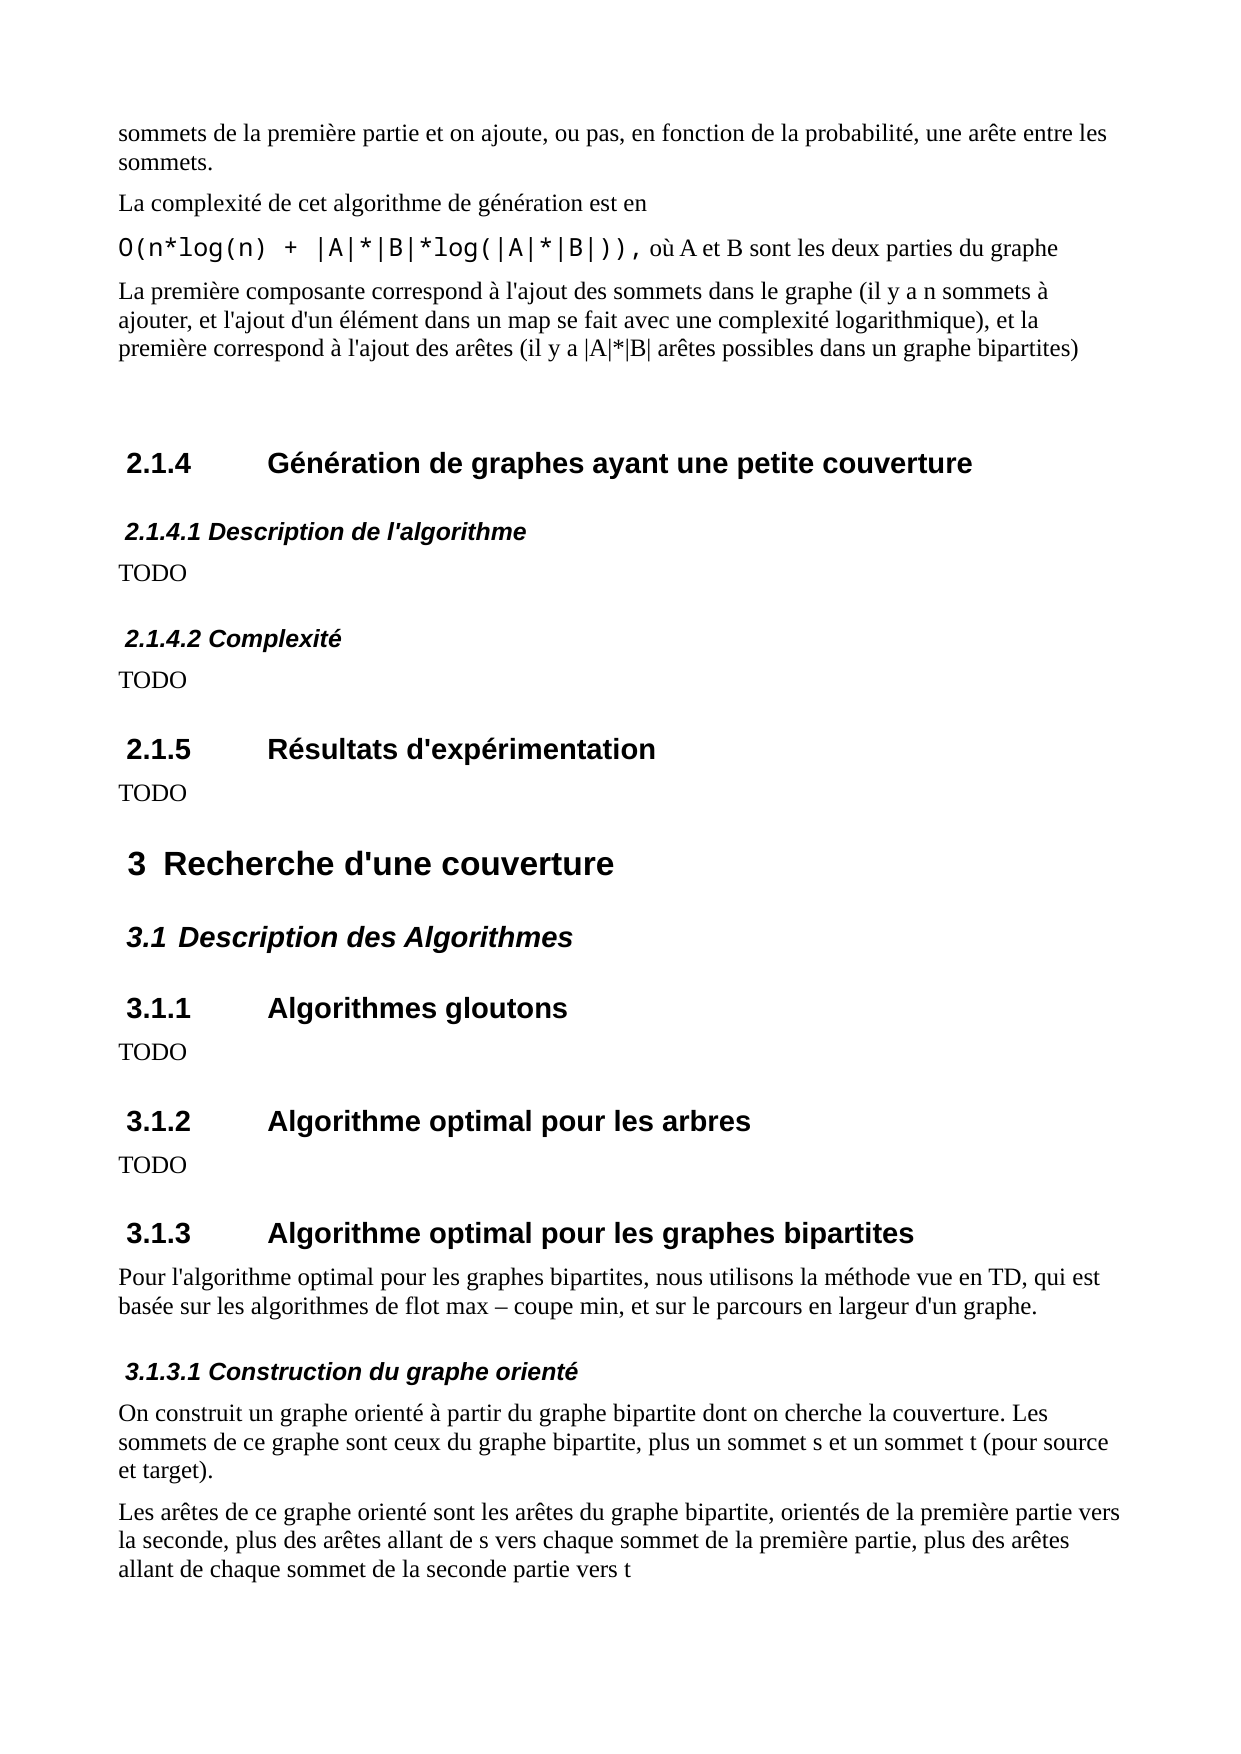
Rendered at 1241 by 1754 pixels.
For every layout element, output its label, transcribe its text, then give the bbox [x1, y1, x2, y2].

text TODO [118, 778, 1122, 807]
text TODO [118, 558, 1122, 587]
subtitle Algorithme optimal pour les arbres [118, 1104, 1122, 1137]
subtitle Algorithmes gloutons [118, 991, 1122, 1025]
text Pour l'algorithme optimal pour les graphes bipartites, nous utilisons la méthode vue en TD, qui est basée sur les algorithmes de flot max – coupe min, et sur le parcours en largeur d'un graphe. [118, 1262, 1122, 1319]
text Les arêtes de ce graphe orienté sont les arêtes du graphe bipartite, orientés de la première partie vers la seconde, plus des arêtes allant de s vers chaque sommet de la première partie, plus des arêtes allant de chaque sommet de la seconde partie vers t [118, 1497, 1122, 1583]
text On construit un graphe orienté à partir du graphe bipartite dont on cherche la couverture. Les sommets de ce graphe sont ceux du graphe bipartite, plus un sommet s et un sommet t (pour source et target). [118, 1398, 1122, 1484]
subtitle Génération de graphes ayant une petite couverture [118, 446, 1122, 480]
text TODO [118, 666, 1122, 694]
text TODO [118, 1037, 1122, 1066]
subtitle Résultats d'expérimentation [118, 732, 1122, 765]
text TODO [118, 1150, 1122, 1178]
text O(n*log(n) + |A|*|B|*log(|A|*|B|)), où A et B sont les deux parties du graphe [118, 229, 1122, 263]
subtitle Complexité [118, 624, 1122, 653]
subtitle Algorithme optimal pour les graphes bipartites [118, 1216, 1122, 1249]
subtitle Construction du graphe orienté [118, 1357, 1122, 1386]
text La complexité de cet algorithme de génération est en [118, 188, 1122, 217]
text sommets de la première partie et on ajoute, ou pas, en fonction de la probabilité, une arête entre les sommets. [118, 118, 1122, 176]
text La première composante correspond à l'ajout des sommets dans le graphe (il y a n sommets à ajouter, et l'ajout d'un élément dans un map se fait avec une complexité logarithmique), et la première correspond à l'ajout des arêtes (il y a |A|*|B| arêtes possibles dans un graphe bipartites) [118, 276, 1122, 362]
subtitle Recherche d'une couverture [118, 844, 1122, 883]
subtitle Description de l'algorithme [118, 517, 1122, 546]
subtitle Description des Algorithmes [118, 920, 1122, 954]
